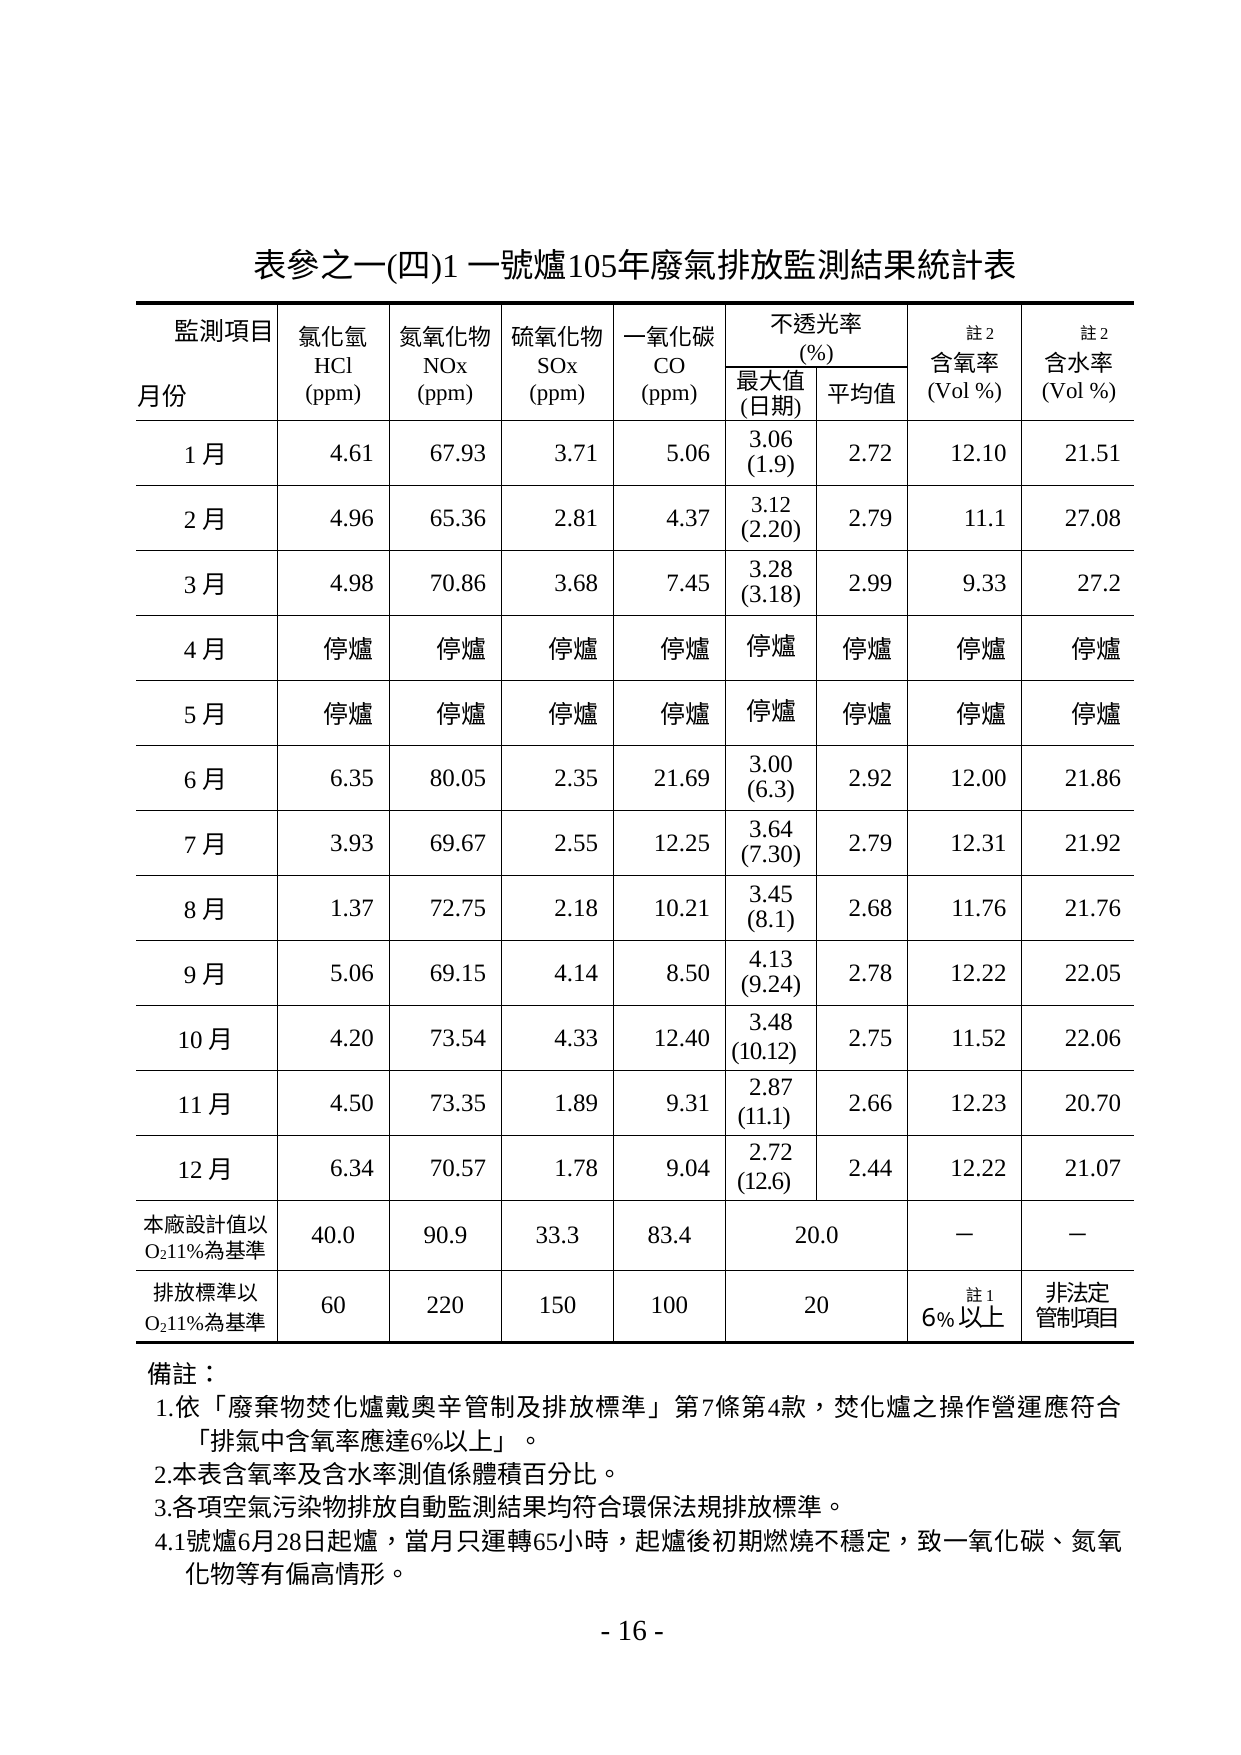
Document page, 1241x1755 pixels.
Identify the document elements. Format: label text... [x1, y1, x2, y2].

table_cell 3 月 [136, 551, 277, 614]
table_cell 停爐 [502, 681, 613, 744]
table_cell 排放標準以 O211%為基準 [136, 1271, 277, 1341]
text 表參之一(四)1 一號爐105年廢氣排放監測結果統計表 [148, 231, 1122, 289]
table_cell 2.66 [817, 1071, 907, 1134]
table_cell 7.45 [614, 551, 725, 614]
table_cell 2.55 [502, 811, 613, 874]
table_cell 註1 6﹪以上 [908, 1271, 1021, 1341]
table_cell 4.14 [502, 941, 613, 1004]
table_cell 5.06 [614, 421, 725, 484]
table_cell 9 月 [136, 941, 277, 1004]
table_cell 3.12 (2.20) [726, 486, 816, 549]
table_header 不透光率 (%) [726, 305, 907, 366]
table_cell 2.87 (11.1) [726, 1071, 816, 1134]
table_cell 40.0 [278, 1201, 389, 1270]
table_header 註2 含水率 (Vol %) [1022, 305, 1134, 419]
table_cell 停爐 [502, 616, 613, 679]
table_cell 2.79 [817, 811, 907, 874]
table_cell 8.50 [614, 941, 725, 1004]
table_header 註2 含氧率 (Vol %) [908, 305, 1021, 419]
table_cell 1.89 [502, 1071, 613, 1134]
table_cell 5 月 [136, 681, 277, 744]
table_cell 72.75 [390, 876, 501, 939]
table_cell 停爐 [390, 616, 501, 679]
table_cell 9.04 [614, 1136, 725, 1199]
table_cell 3.00 (6.3) [726, 746, 816, 809]
table_cell 停爐 [726, 616, 816, 679]
table_cell 2.75 [817, 1006, 907, 1069]
text 4.1號爐6月28日起爐，當月只運轉65小時，起爐後初期燃燒不穩定，致一氧化碳、氮氧化物等有偏高情形。 [148, 1523, 1122, 1590]
table_cell 停爐 [726, 681, 816, 744]
table_cell 9.31 [614, 1071, 725, 1134]
table_cell － [908, 1201, 1021, 1270]
text 1.依「廢棄物焚化爐戴奧辛管制及排放標準」第7條第4款，焚化爐之操作營運應符合「排氣中含氧率應達6%以上」。 [148, 1390, 1122, 1457]
table_cell 100 [614, 1271, 725, 1341]
table_cell 非法定 管制項目 [1022, 1271, 1134, 1341]
table_cell 2.78 [817, 941, 907, 1004]
table_cell 83.4 [614, 1201, 725, 1270]
table_cell 27.2 [1022, 551, 1134, 614]
table_cell 60 [278, 1271, 389, 1341]
table_cell 2.81 [502, 486, 613, 549]
table_cell 27.08 [1022, 486, 1134, 549]
table_header 硫氧化物SOx (ppm) [502, 305, 613, 419]
table_cell 6.35 [278, 746, 389, 809]
table_cell 2.68 [817, 876, 907, 939]
table_cell 150 [502, 1271, 613, 1341]
table_cell 最大值 (日期) [726, 368, 816, 419]
table_cell 65.36 [390, 486, 501, 549]
table_header 一氧化碳CO (ppm) [614, 305, 725, 419]
table_cell 2.79 [817, 486, 907, 549]
table_cell 1.78 [502, 1136, 613, 1199]
table_cell 21.69 [614, 746, 725, 809]
table_cell 1 月 [136, 421, 277, 484]
table_cell 停爐 [817, 681, 907, 744]
table_cell 2.72 [817, 421, 907, 484]
table_cell 本廠設計值以 O211%為基準 [136, 1201, 277, 1270]
table_cell 4.98 [278, 551, 389, 614]
table_cell 3.28 (3.18) [726, 551, 816, 614]
table_cell 4.50 [278, 1071, 389, 1134]
table_cell 20.70 [1022, 1071, 1134, 1134]
table_cell 10 月 [136, 1006, 277, 1069]
table_cell 停爐 [614, 616, 725, 679]
table_cell 9.33 [908, 551, 1021, 614]
table_cell 12.22 [908, 1136, 1021, 1199]
text 備註： [148, 1357, 1122, 1390]
table_cell 停爐 [390, 681, 501, 744]
table_cell 2.92 [817, 746, 907, 809]
table_cell 3.06 (1.9) [726, 421, 816, 484]
table_cell 21.51 [1022, 421, 1134, 484]
table_cell 停爐 [908, 616, 1021, 679]
table_cell 80.05 [390, 746, 501, 809]
table_cell 6.34 [278, 1136, 389, 1199]
text 3.各項空氣污染物排放自動監測結果均符合環保法規排放標準。 [148, 1490, 1122, 1523]
table_cell 3.71 [502, 421, 613, 484]
table_cell 20.0 [726, 1201, 907, 1270]
table_cell 2.18 [502, 876, 613, 939]
table_cell 6 月 [136, 746, 277, 809]
table_cell 12.00 [908, 746, 1021, 809]
table_cell 3.48 (10.12) [726, 1006, 816, 1069]
table_cell 2.72 (12.6) [726, 1136, 816, 1199]
table_cell 停爐 [278, 681, 389, 744]
table_cell 67.93 [390, 421, 501, 484]
table_cell 4 月 [136, 616, 277, 679]
table_cell 4.13 (9.24) [726, 941, 816, 1004]
table_cell 停爐 [908, 681, 1021, 744]
table_cell 69.67 [390, 811, 501, 874]
table_cell 12.23 [908, 1071, 1021, 1134]
table_cell 21.07 [1022, 1136, 1134, 1199]
table_cell 12.10 [908, 421, 1021, 484]
table_cell 22.05 [1022, 941, 1134, 1004]
text 2.本表含氧率及含水率測值係體積百分比。 [148, 1457, 1122, 1490]
table_cell 12.25 [614, 811, 725, 874]
table_cell 10.21 [614, 876, 725, 939]
table_cell 11.76 [908, 876, 1021, 939]
table_cell 停爐 [1022, 616, 1134, 679]
table_cell 12.40 [614, 1006, 725, 1069]
table_cell 12.31 [908, 811, 1021, 874]
table_cell 12.22 [908, 941, 1021, 1004]
table_cell 7 月 [136, 811, 277, 874]
table_cell 停爐 [278, 616, 389, 679]
table_cell 4.96 [278, 486, 389, 549]
table_cell 3.93 [278, 811, 389, 874]
table_cell 12 月 [136, 1136, 277, 1199]
table_header 氯化氫 HCl (ppm) [278, 305, 389, 419]
table_cell 11 月 [136, 1071, 277, 1134]
table_cell 11.1 [908, 486, 1021, 549]
table_cell 11.52 [908, 1006, 1021, 1069]
table_cell 3.45 (8.1) [726, 876, 816, 939]
table_cell 22.06 [1022, 1006, 1134, 1069]
table_cell 220 [390, 1271, 501, 1341]
table_cell 70.86 [390, 551, 501, 614]
table_cell 4.37 [614, 486, 725, 549]
table_cell 73.35 [390, 1071, 501, 1134]
table_cell 2.99 [817, 551, 907, 614]
table_cell 3.64 (7.30) [726, 811, 816, 874]
table_header 監測項目 月份 [136, 305, 277, 419]
table_cell 4.33 [502, 1006, 613, 1069]
table_cell 停爐 [817, 616, 907, 679]
table_cell 1.37 [278, 876, 389, 939]
table_header 氮氧化物 NOx (ppm) [390, 305, 501, 419]
table_cell 69.15 [390, 941, 501, 1004]
table_cell 21.76 [1022, 876, 1134, 939]
table_cell 4.61 [278, 421, 389, 484]
table_cell 8 月 [136, 876, 277, 939]
table_cell 70.57 [390, 1136, 501, 1199]
table_cell 90.9 [390, 1201, 501, 1270]
table_cell 停爐 [614, 681, 725, 744]
table_cell 21.86 [1022, 746, 1134, 809]
table_cell 5.06 [278, 941, 389, 1004]
table_cell 平均值 [817, 368, 907, 419]
table_cell 2.44 [817, 1136, 907, 1199]
table_cell 停爐 [1022, 681, 1134, 744]
table_cell 20 [726, 1271, 907, 1341]
table_cell 4.20 [278, 1006, 389, 1069]
table_cell 21.92 [1022, 811, 1134, 874]
table_cell 2.35 [502, 746, 613, 809]
table_cell 3.68 [502, 551, 613, 614]
table_cell － [1022, 1201, 1134, 1270]
table_cell 2 月 [136, 486, 277, 549]
table_cell 33.3 [502, 1201, 613, 1270]
table_cell 73.54 [390, 1006, 501, 1069]
